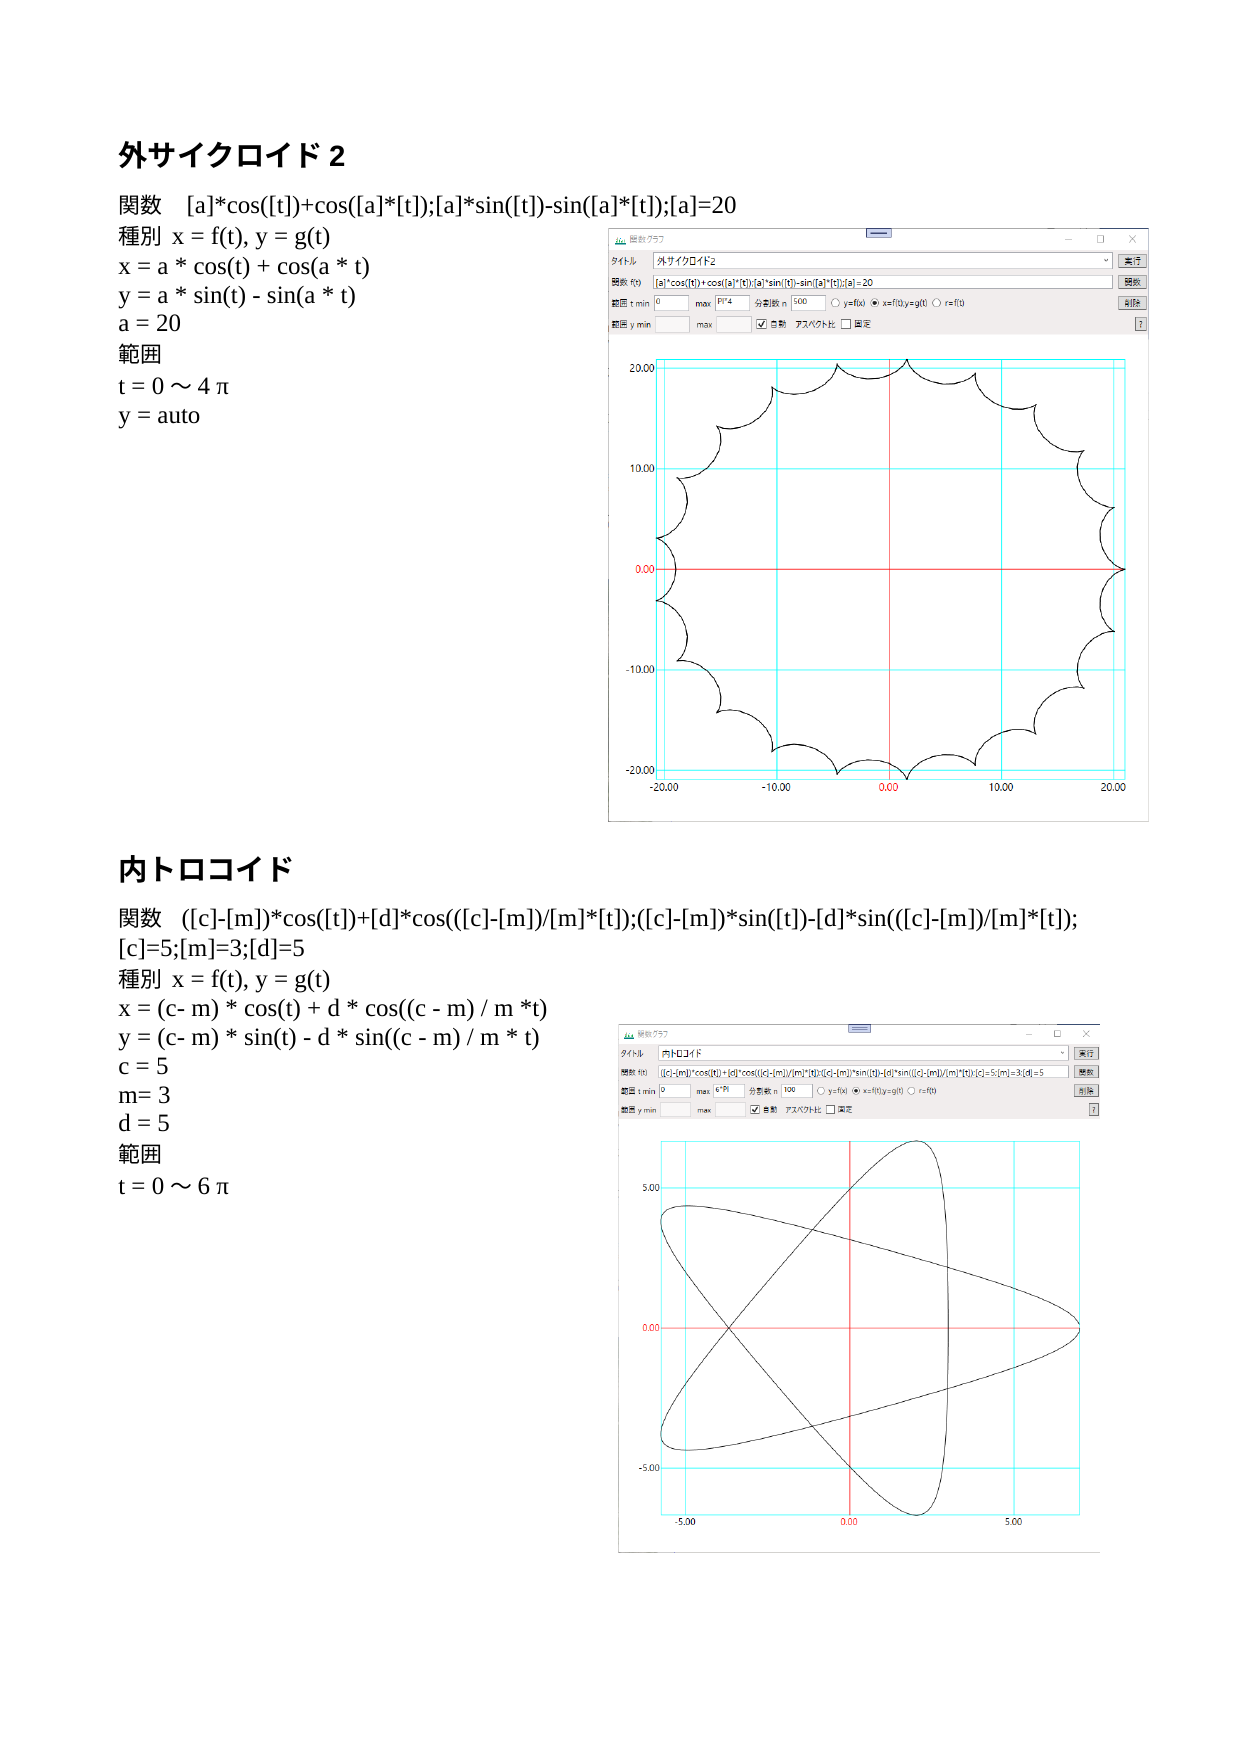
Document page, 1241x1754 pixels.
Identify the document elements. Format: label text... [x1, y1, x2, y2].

text [1100, 1137, 1122, 1169]
text 種別 x = f(t), y = g(t) [118, 219, 1122, 251]
text c = 5 [118, 1051, 618, 1080]
text y = a * sin(t) - sin(a * t) [118, 280, 608, 308]
subtitle 内トロコイド [118, 846, 1122, 889]
text 範囲 [118, 337, 608, 369]
text [1100, 1108, 1122, 1137]
text t = 0 ～ 6 π [118, 1169, 618, 1201]
subtitle 外サイクロイド2 [118, 133, 1122, 175]
text x = a * cos(t) + cos(a * t) [118, 251, 608, 280]
text d = 5 [118, 1108, 618, 1137]
text 関数 ([c]-[m])*cos([t])+[d]*cos(([c]-[m])/[m]*[t]);([c]-[m])*sin([t])-[d]*sin(([c]-[m])/[m]*[t]);[c]=5;[m]=3;[d]=5 [118, 901, 1122, 962]
picture [618, 1024, 1100, 1553]
text a = 20 [118, 308, 608, 337]
text m= 3 [118, 1080, 618, 1108]
text x = (c- m) * cos(t) + d * cos((c - m) / m *t) [118, 993, 1122, 1022]
text t = 0 ～ 4 π [118, 369, 608, 401]
text [1100, 1051, 1122, 1080]
text y = (c- m) * sin(t) - d * sin((c - m) / m * t) [118, 1022, 1122, 1051]
text 範囲 [118, 1137, 618, 1169]
text [1100, 1080, 1122, 1108]
picture [608, 228, 1149, 822]
text 関数 [a]*cos([t])+cos([a]*[t]);[a]*sin([t])-sin([a]*[t]);[a]=20 [118, 188, 1122, 219]
text 種別 x = f(t), y = g(t) [118, 962, 1122, 993]
text y = auto [118, 401, 608, 429]
text [1100, 1169, 1122, 1201]
